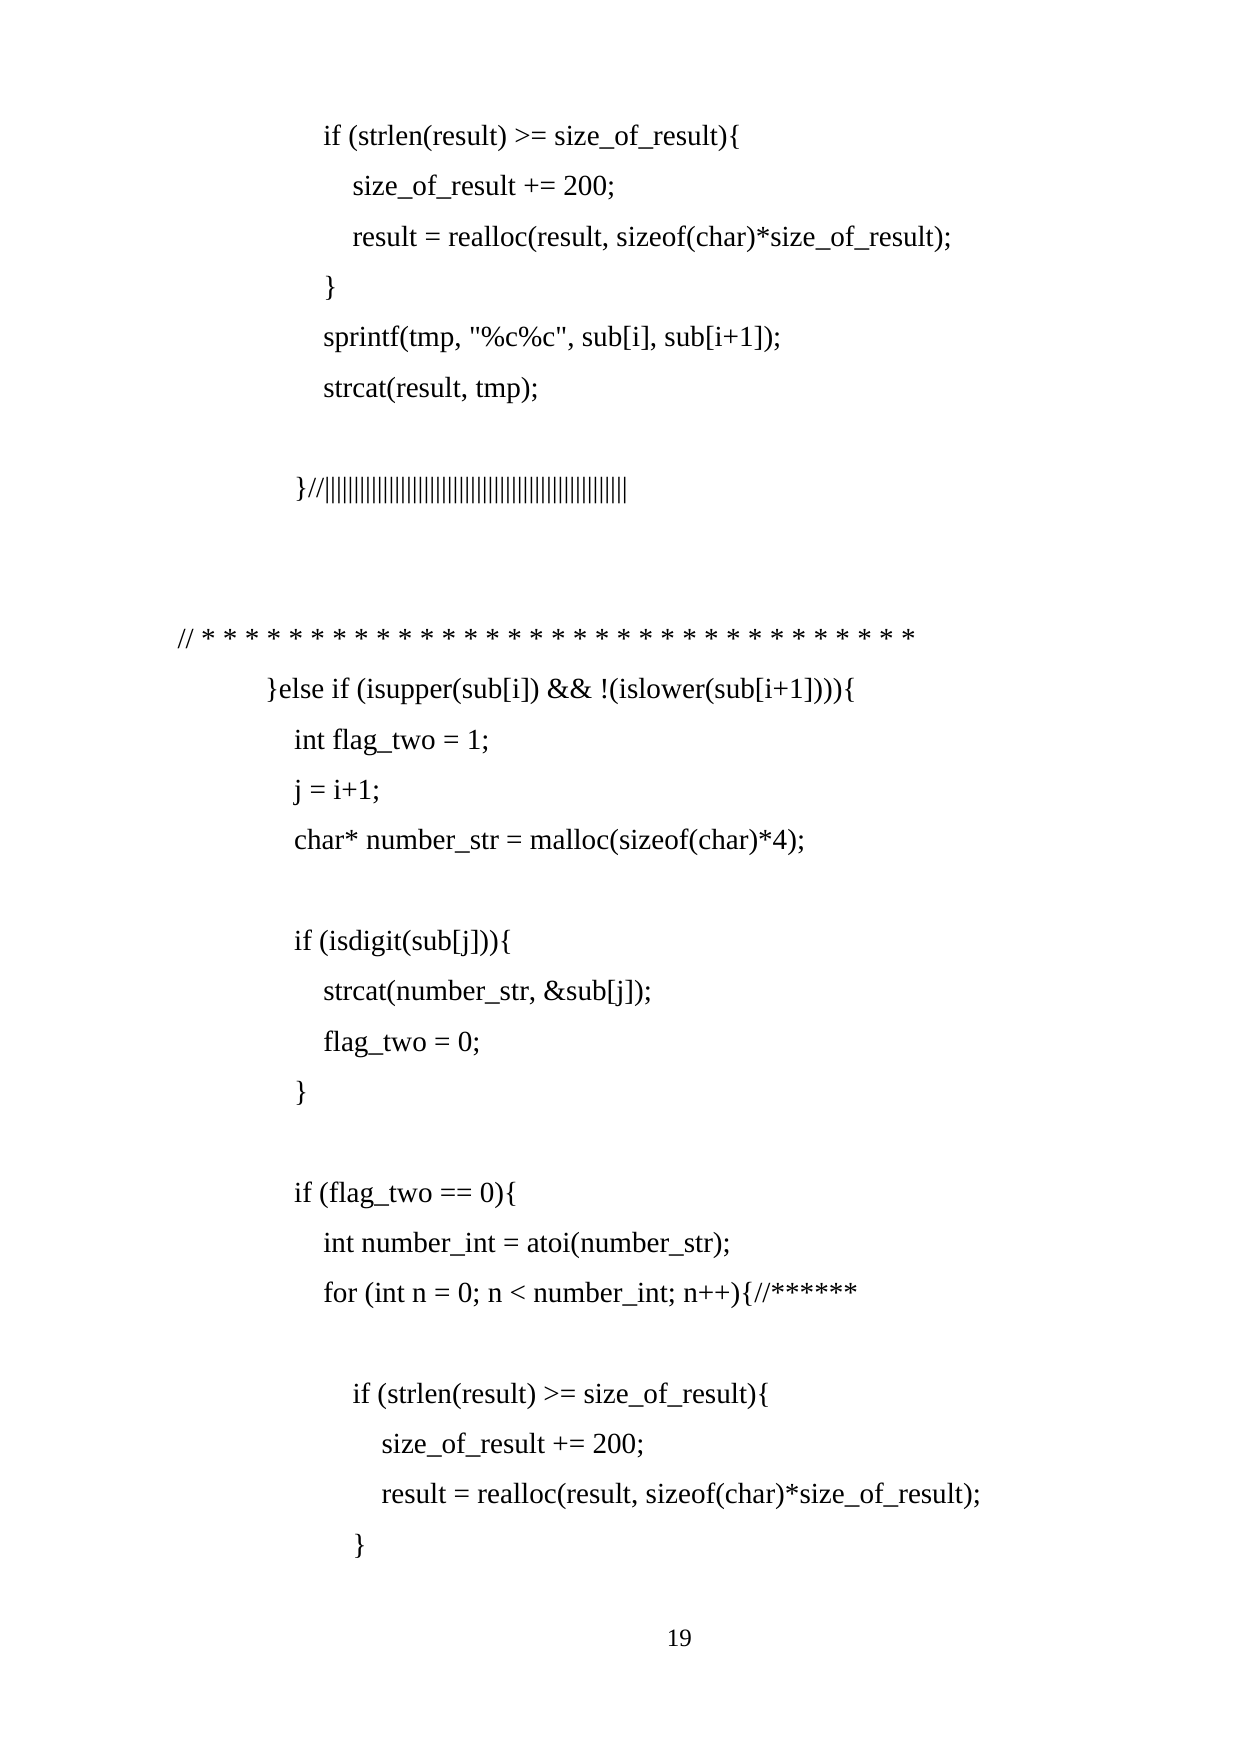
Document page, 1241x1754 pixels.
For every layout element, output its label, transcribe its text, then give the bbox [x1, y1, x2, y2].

text // * * * * * * * * * * * * * * * * * * * * * * * * * * * * * * * * * [177, 621, 1181, 655]
text if (strlen(result) >= size_of_result){ [177, 1376, 1181, 1409]
text }else if (isupper(sub[i]) && !(islower(sub[i+1]))){ [177, 672, 1181, 705]
text if (flag_two == 0){ [177, 1175, 1181, 1208]
text strcat(result, tmp); [177, 370, 1181, 403]
text size_of_result += 200; [177, 168, 1181, 202]
text for (int n = 0; n < number_int; n++){//****** [177, 1275, 1181, 1309]
text j = i+1; [177, 772, 1181, 806]
text char* number_str = malloc(sizeof(char)*4); [177, 822, 1181, 856]
text strcat(number_str, &sub[j]); [177, 973, 1181, 1007]
text } [177, 1527, 1181, 1560]
text result = realloc(result, sizeof(char)*size_of_result); [177, 1477, 1181, 1510]
text flag_two = 0; [177, 1024, 1181, 1057]
text int flag_two = 1; [177, 722, 1181, 755]
text }//|||||||||||||||||||||||||||||||||||||||||||||||||||| [177, 470, 1181, 504]
text if (isdigit(sub[j])){ [177, 923, 1181, 957]
text } [177, 269, 1181, 303]
text size_of_result += 200; [177, 1426, 1181, 1460]
text int number_int = atoi(number_str); [177, 1225, 1181, 1258]
text if (strlen(result) >= size_of_result){ [177, 118, 1181, 152]
text result = realloc(result, sizeof(char)*size_of_result); [177, 219, 1181, 252]
text } [177, 1074, 1181, 1108]
text sprintf(tmp, "%c%c", sub[i], sub[i+1]); [177, 319, 1181, 353]
